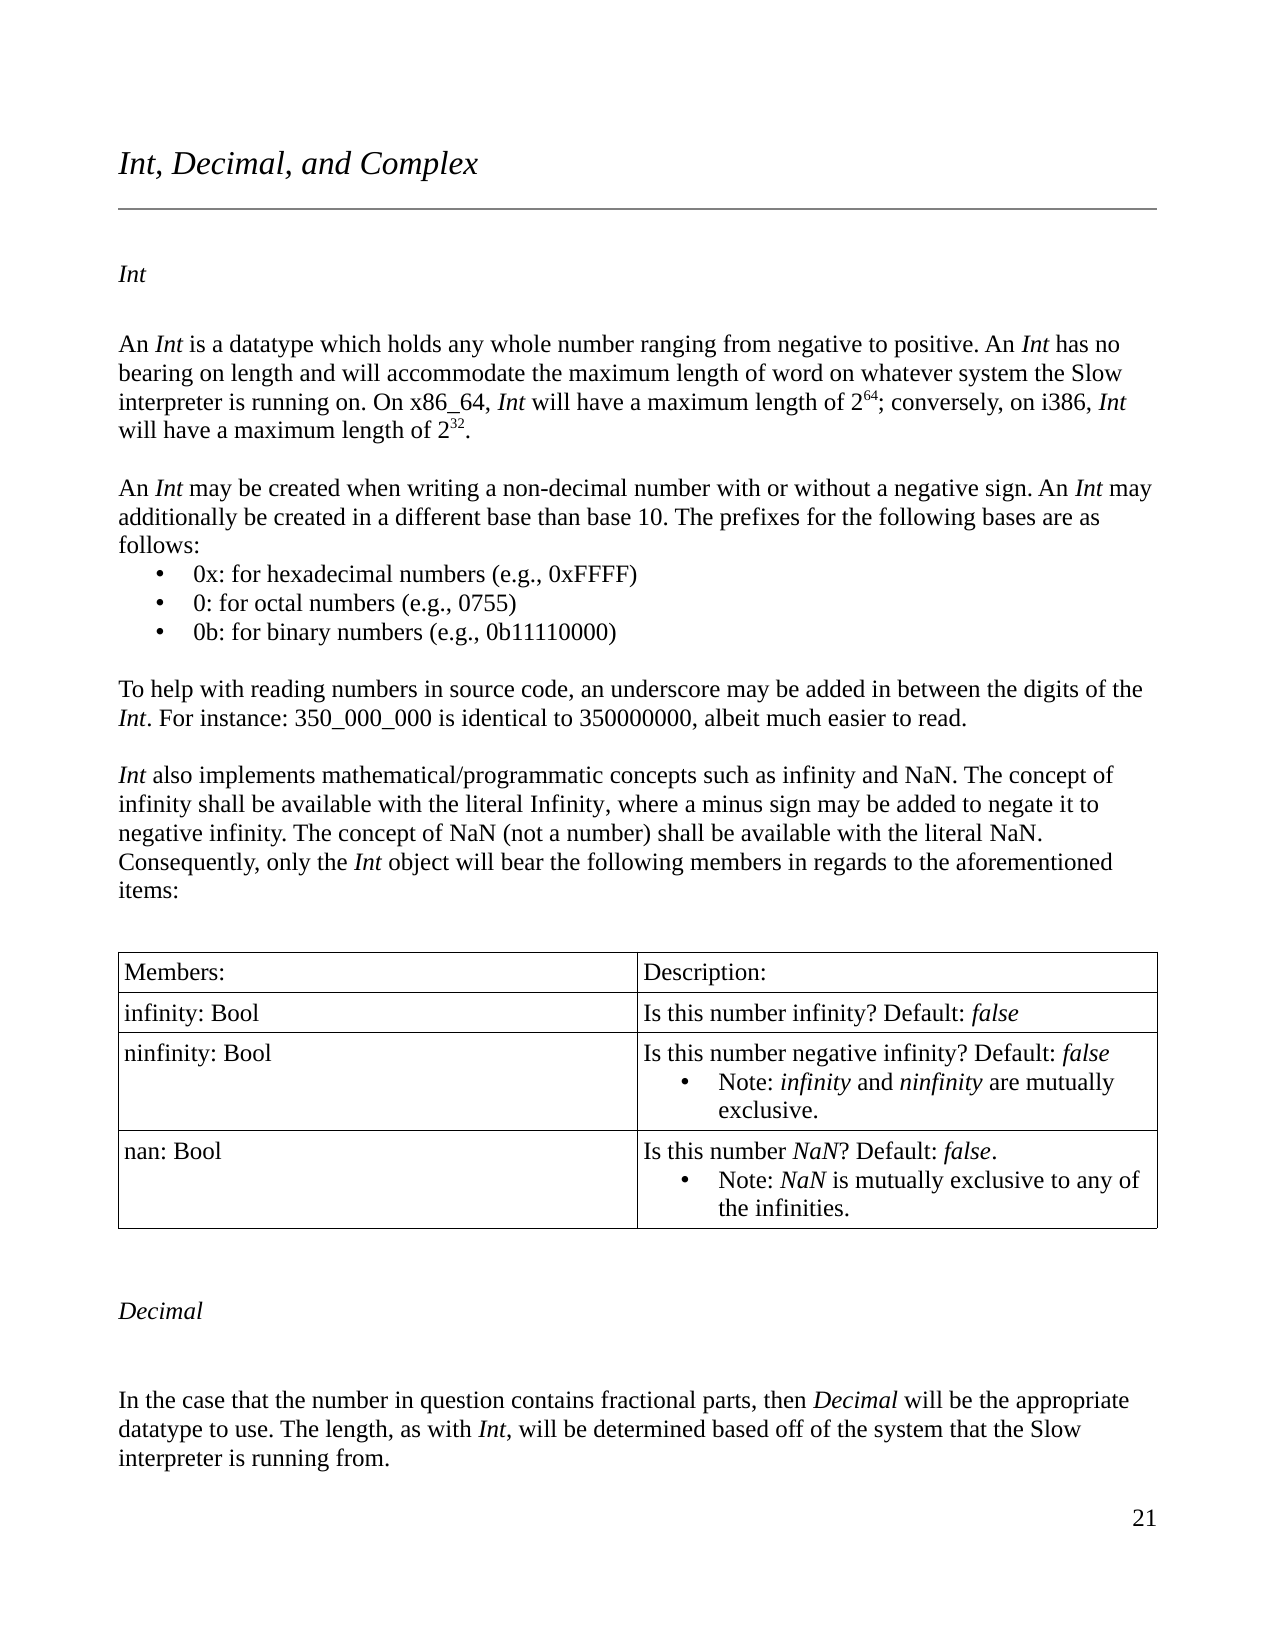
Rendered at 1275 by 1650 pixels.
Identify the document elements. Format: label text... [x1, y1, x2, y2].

text In the case that the number in question contains fractional parts, then Decimal will be the appropriate datatype to use. The length, as with Int, will be determined based off of the system that the Slow interpreter is running from. [118, 1385, 1157, 1472]
list 0x: for hexadecimal numbers (e.g., 0xFFFF) [156, 559, 1157, 588]
table_cell nan: Bool [119, 1131, 637, 1228]
table_cell Is this number infinity? Default: false [638, 993, 1157, 1032]
table_cell ninfinity: Bool [119, 1033, 637, 1130]
text An Int is a datatype which holds any whole number ranging from negative to positive. An Int has no bearing on length and will accommodate the maximum length of word on whatever system the Slow interpreter is running on. On x86_64, Int will have a maximum length of 264; conversely, on i386, Int will have a maximum length of 232. [118, 329, 1157, 444]
table_cell Is this number NaN? Default: false. Note: NaN is mutually exclusive to any of the infinities. [638, 1131, 1157, 1228]
subtitle Int, Decimal, and Complex [118, 143, 1157, 181]
subtitle Int [118, 259, 1157, 288]
list 0b: for binary numbers (e.g., 0b11110000) [156, 617, 1157, 645]
table_cell infinity: Bool [119, 993, 637, 1032]
table_header Description: [638, 953, 1157, 992]
table_cell Is this number negative infinity? Default: false Note: infinity and ninfinity are mutually exclusive. [638, 1033, 1157, 1130]
text An Int may be created when writing a non-decimal number with or without a negative sign. An Int may additionally be created in a different base than base 10. The prefixes for the following bases are as follows: [118, 473, 1157, 559]
text Int also implements mathematical/programmatic concepts such as infinity and NaN. The concept of infinity shall be available with the literal Infinity, where a minus sign may be added to negate it to negative infinity. The concept of NaN (not a number) shall be available with the literal NaN. Consequently, only the Int object will bear the following members in regards to the aforementioned items: [118, 760, 1157, 904]
text To help with reading numbers in source code, an underscore may be added in between the digits of the Int. For instance: 350_000_000 is identical to 350000000, albeit much easier to read. [118, 674, 1157, 732]
list 0: for octal numbers (e.g., 0755) [156, 588, 1157, 617]
table_header Members: [119, 953, 637, 992]
subtitle Decimal [118, 1296, 1157, 1325]
